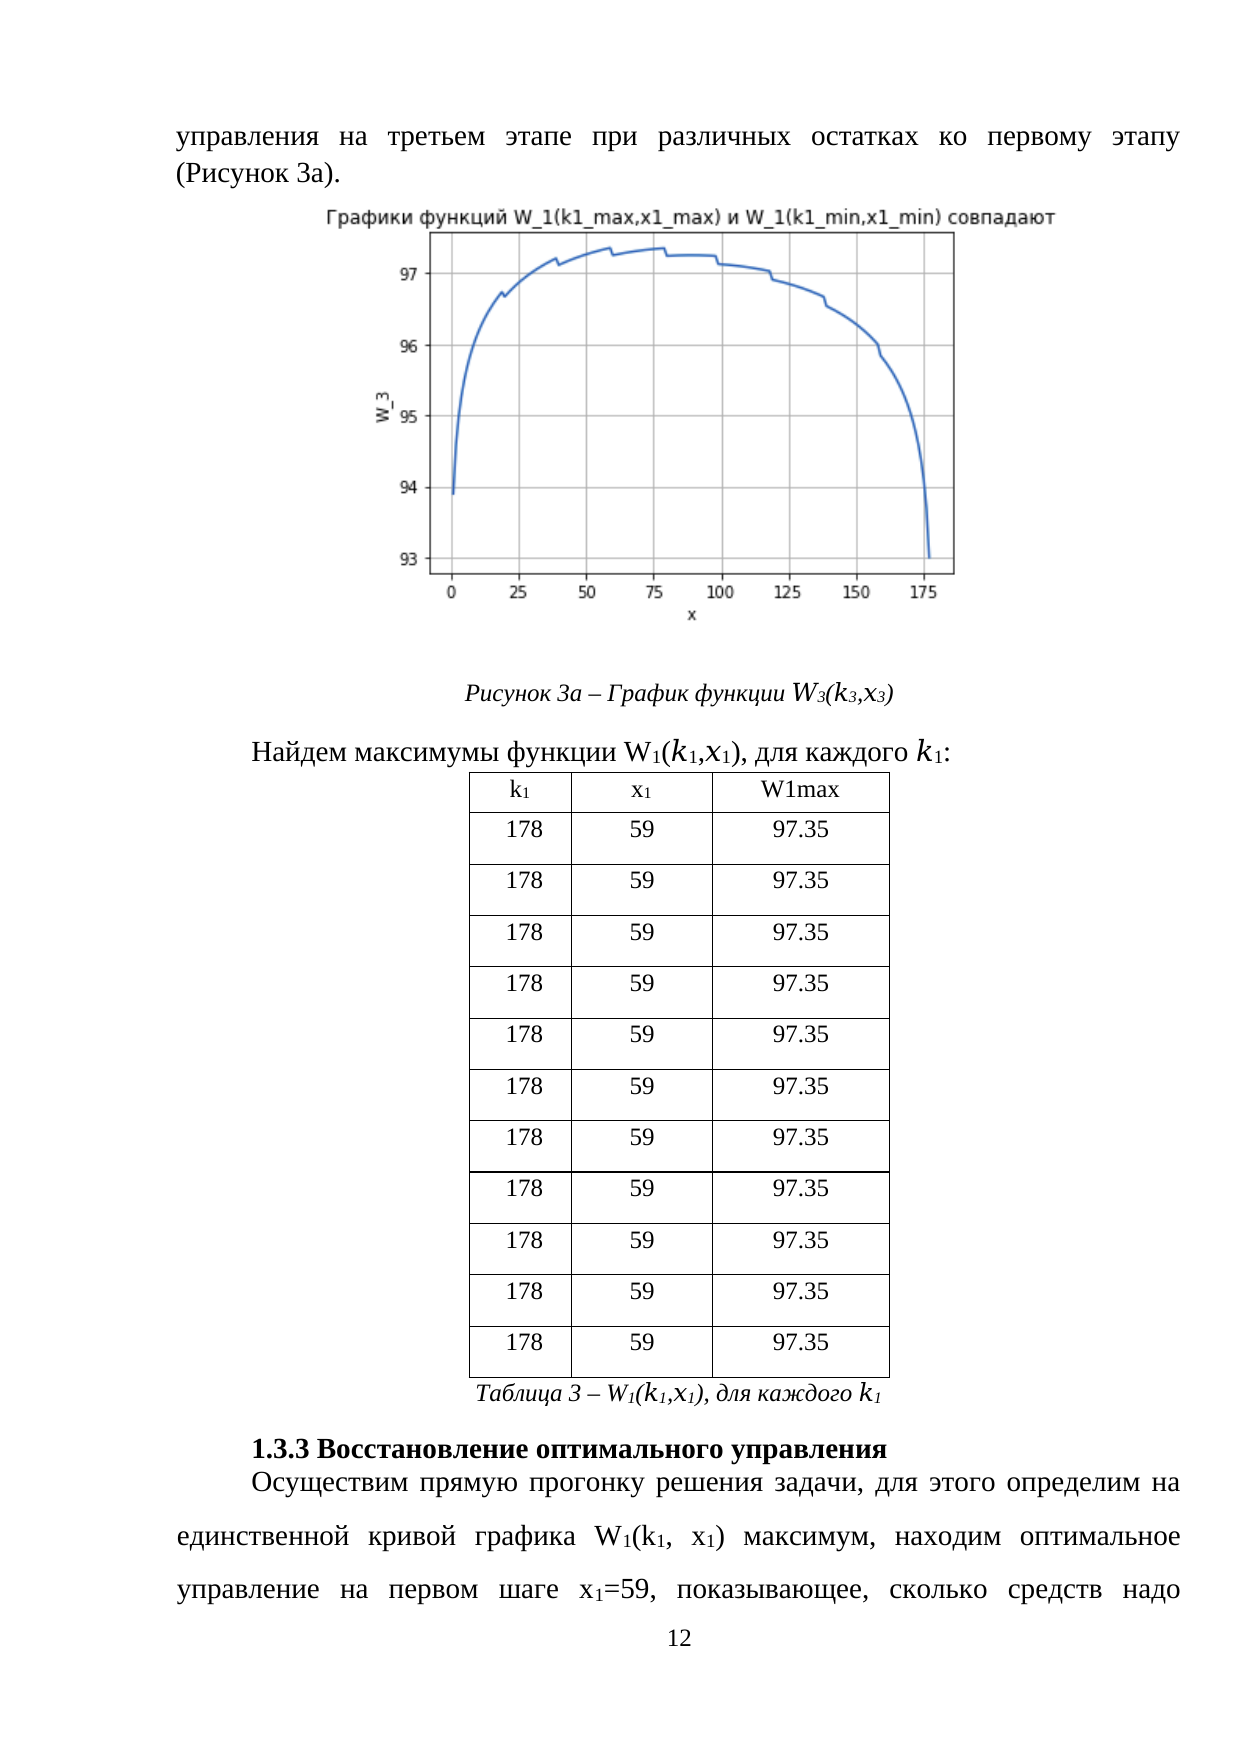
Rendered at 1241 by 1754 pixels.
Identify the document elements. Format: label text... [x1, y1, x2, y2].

table_cell 97.35 [713, 1327, 889, 1377]
table_cell 97.35 [713, 1173, 889, 1223]
table_cell 59 [572, 967, 712, 1017]
table_cell 178 [470, 1224, 571, 1274]
table_cell 178 [470, 1275, 571, 1326]
table_cell 97.35 [713, 813, 889, 863]
table_cell 59 [572, 1121, 712, 1171]
table_cell 178 [470, 1327, 571, 1377]
table_cell 97.35 [713, 1121, 889, 1171]
table_cell 97.35 [713, 967, 889, 1017]
text Найдем максимумы функции W1(𝑘1,⁡𝑥1), для каждого 𝑘1: [251, 734, 1181, 767]
table_cell 59 [572, 1019, 712, 1069]
table_cell 178 [470, 1173, 571, 1223]
picture [267, 193, 1091, 636]
table_cell 178 [470, 1121, 571, 1171]
text управления на третьем этапе при различных остатках ко первому этапу (Рисунок 3а). [176, 118, 1181, 189]
text Таблица 3 – W1(𝑘1,⁡𝑥1), для каждого 𝑘1 [176, 1378, 1181, 1407]
table_cell 59 [572, 1070, 712, 1120]
table_cell 59 [572, 1173, 712, 1223]
table_cell 178 [470, 916, 571, 966]
table_header k1 [470, 773, 571, 812]
text Осуществим прямую прогонку решения задачи, для этого определим на единственной кривой графика W1(k1, x1) максимум, находим оптимальное управление на первом шаге x1=59, показывающее, сколько средств надо [176, 1464, 1181, 1605]
table_cell 59 [572, 1275, 712, 1326]
table_cell 178 [470, 813, 571, 863]
table_header x1 [572, 773, 712, 812]
table_cell 59 [572, 865, 712, 915]
table_cell 178 [470, 1070, 571, 1120]
table_cell 97.35 [713, 1019, 889, 1069]
table_cell 59 [572, 916, 712, 966]
table_cell 97.35 [713, 1275, 889, 1326]
table_cell 178 [470, 967, 571, 1017]
table_header W1max [713, 773, 889, 812]
table_cell 97.35 [713, 1224, 889, 1274]
table_cell 97.35 [713, 865, 889, 915]
table_cell 59 [572, 1224, 712, 1274]
table_cell 178 [470, 1019, 571, 1069]
table_cell 59 [572, 1327, 712, 1377]
subtitle 1.3.3 Восстановление оптимального управления [177, 1431, 1181, 1464]
table_cell 178 [470, 865, 571, 915]
table_cell 97.35 [713, 916, 889, 966]
table_cell 59 [572, 813, 712, 863]
text Рисунок 3а – График функции 𝑊3(𝑘3,𝑥3) [251, 678, 1107, 706]
table_cell 97.35 [713, 1070, 889, 1120]
